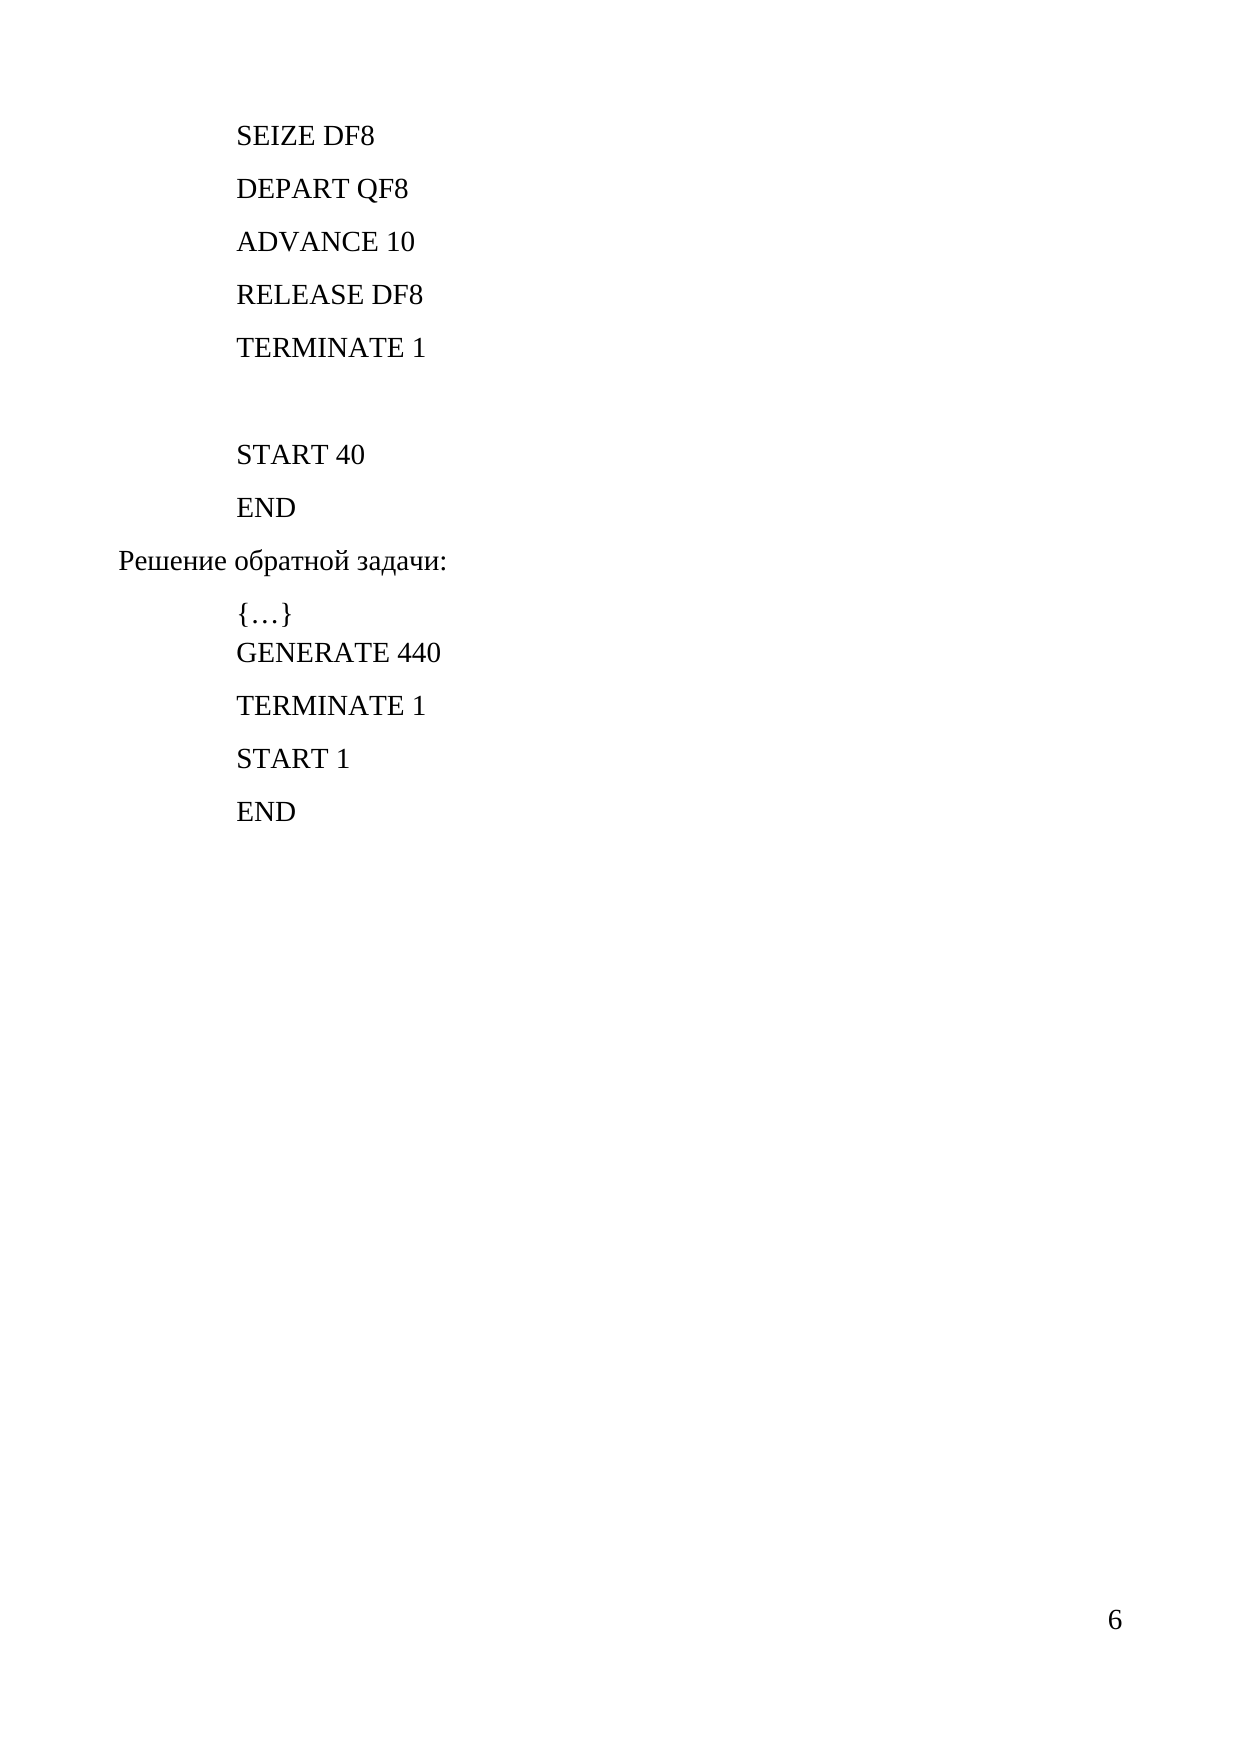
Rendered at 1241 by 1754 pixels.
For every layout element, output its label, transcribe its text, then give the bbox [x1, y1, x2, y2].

text TERMINATE 1 [118, 331, 1122, 364]
text END [118, 794, 1122, 828]
text END [118, 490, 1122, 523]
text START 1 [118, 741, 1122, 774]
text Решение обратной задачи: [118, 543, 1122, 577]
text TERMINATE 1 [118, 688, 1122, 721]
text ADVANCE 10 [118, 224, 1122, 258]
text SEIZE DF8 [118, 118, 1122, 152]
text DEPART QF8 [118, 171, 1122, 205]
text RELEASE DF8 [118, 277, 1122, 311]
text {…} GENERATE 440 [118, 596, 1122, 668]
text START 40 [118, 437, 1122, 470]
